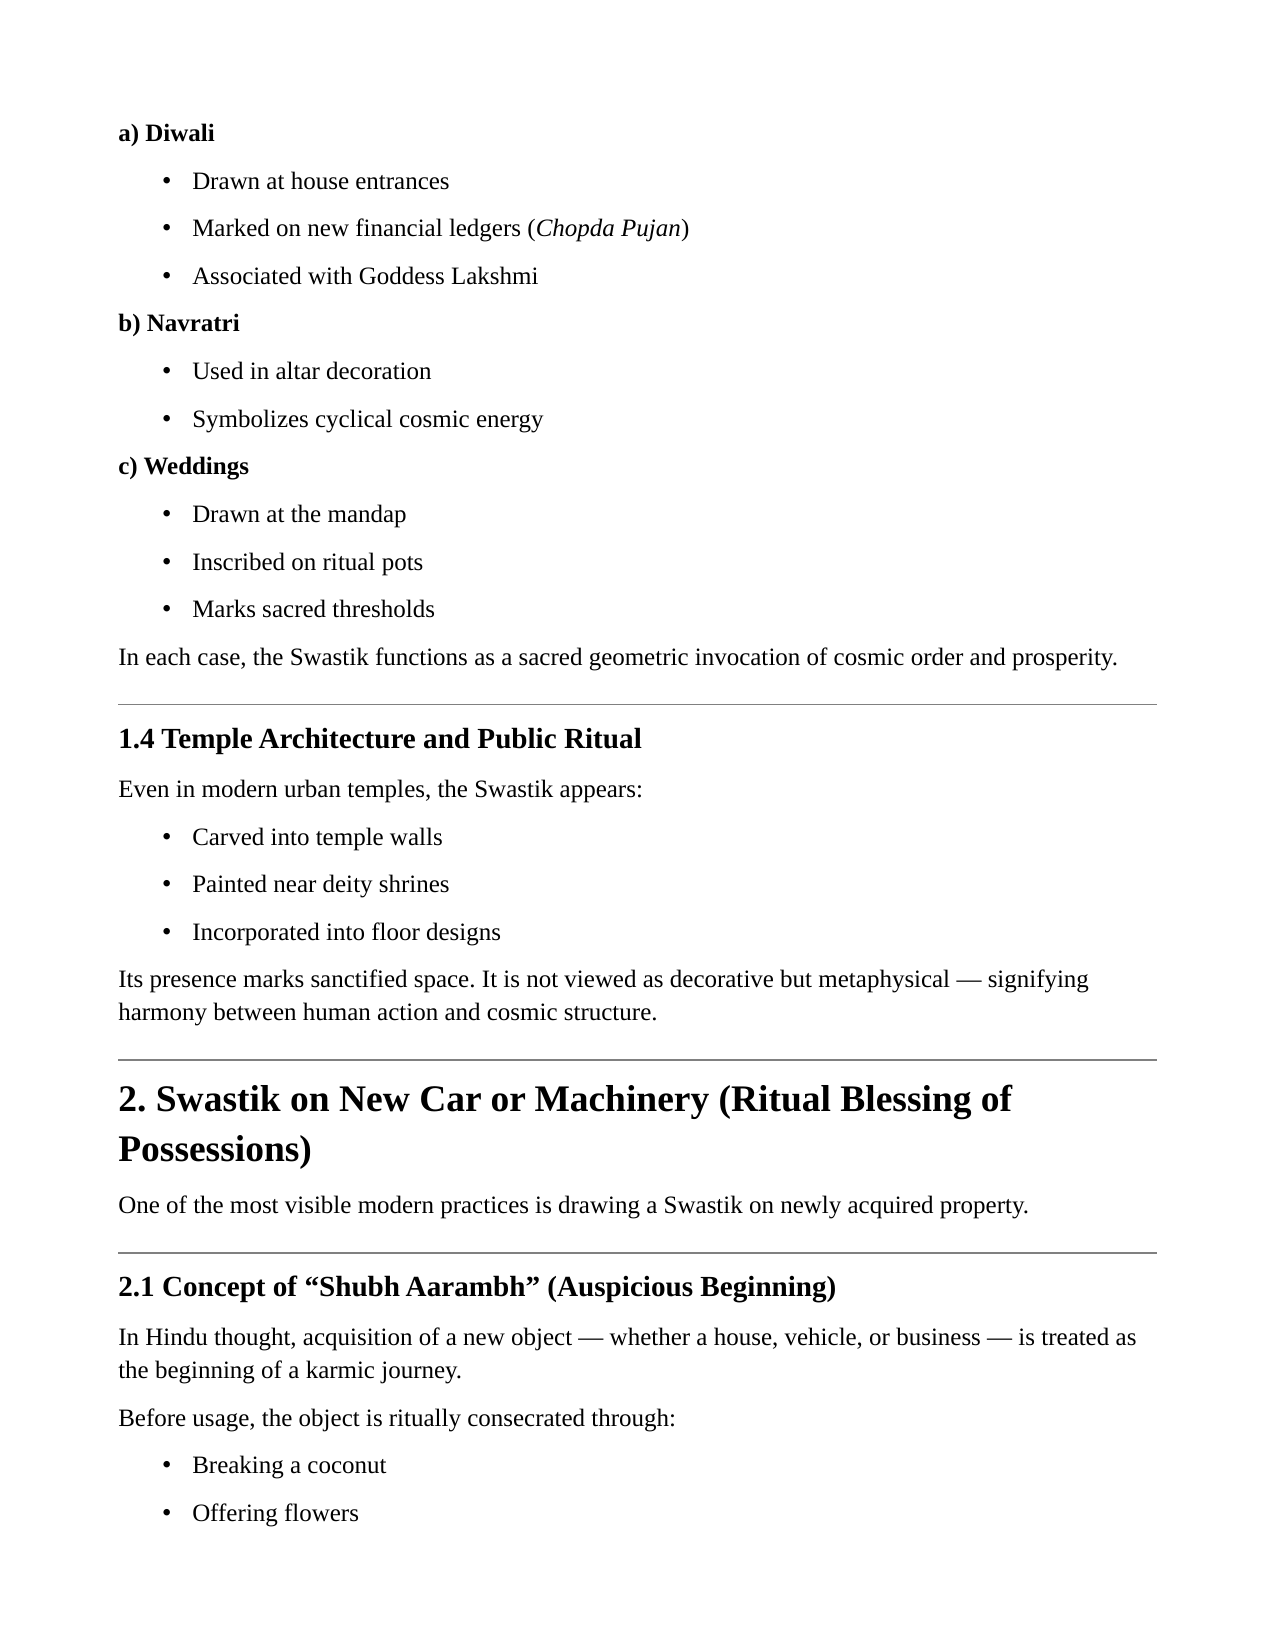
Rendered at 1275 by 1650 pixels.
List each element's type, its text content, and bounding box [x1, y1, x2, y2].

list Symbolizes cyclical cosmic energy [162, 404, 1157, 432]
text One of the most visible modern practices is drawing a Swastik on newly acquired property. [118, 1190, 1157, 1219]
text Its presence marks sanctified space. It is not viewed as decorative but metaphysical — signifying harmony between human action and cosmic structure. [118, 964, 1157, 1026]
list Carved into temple walls [162, 822, 1157, 850]
subtitle b) Navratri [118, 308, 1157, 337]
list Inscribed on ritual pots [162, 547, 1157, 575]
subtitle 2.1 Concept of “Shubh Aarambh” (Auspicious Beginning) [118, 1269, 1157, 1303]
text Even in modern urban temples, the Swastik appears: [118, 774, 1157, 803]
list Drawn at house entrances [162, 166, 1157, 194]
list Used in altar decoration [162, 356, 1157, 385]
text Before usage, the object is ritually consecrated through: [118, 1403, 1157, 1432]
text In Hindu thought, acquisition of a new object — whether a house, vehicle, or business — is treated as the beginning of a karmic journey. [118, 1322, 1157, 1384]
text In each case, the Swastik functions as a sacred geometric invocation of cosmic order and prosperity. [118, 642, 1157, 671]
list Breaking a coconut [162, 1451, 1157, 1479]
list Associated with Goddess Lakshmi [162, 261, 1157, 290]
list Drawn at the mandap [162, 499, 1157, 528]
subtitle 2. Swastik on New Car or Machinery (Ritual Blessing of Possessions) [118, 1076, 1157, 1169]
list Marks sacred thresholds [162, 594, 1157, 623]
list Offering flowers [162, 1498, 1157, 1527]
subtitle 1.4 Temple Architecture and Public Ritual [118, 721, 1157, 754]
subtitle c) Weddings [118, 451, 1157, 480]
list Marked on new financial ledgers (Chopda Pujan) [162, 213, 1157, 242]
list Painted near deity shrines [162, 869, 1157, 898]
list Incorporated into floor designs [162, 917, 1157, 946]
subtitle a) Diwali [118, 118, 1157, 147]
